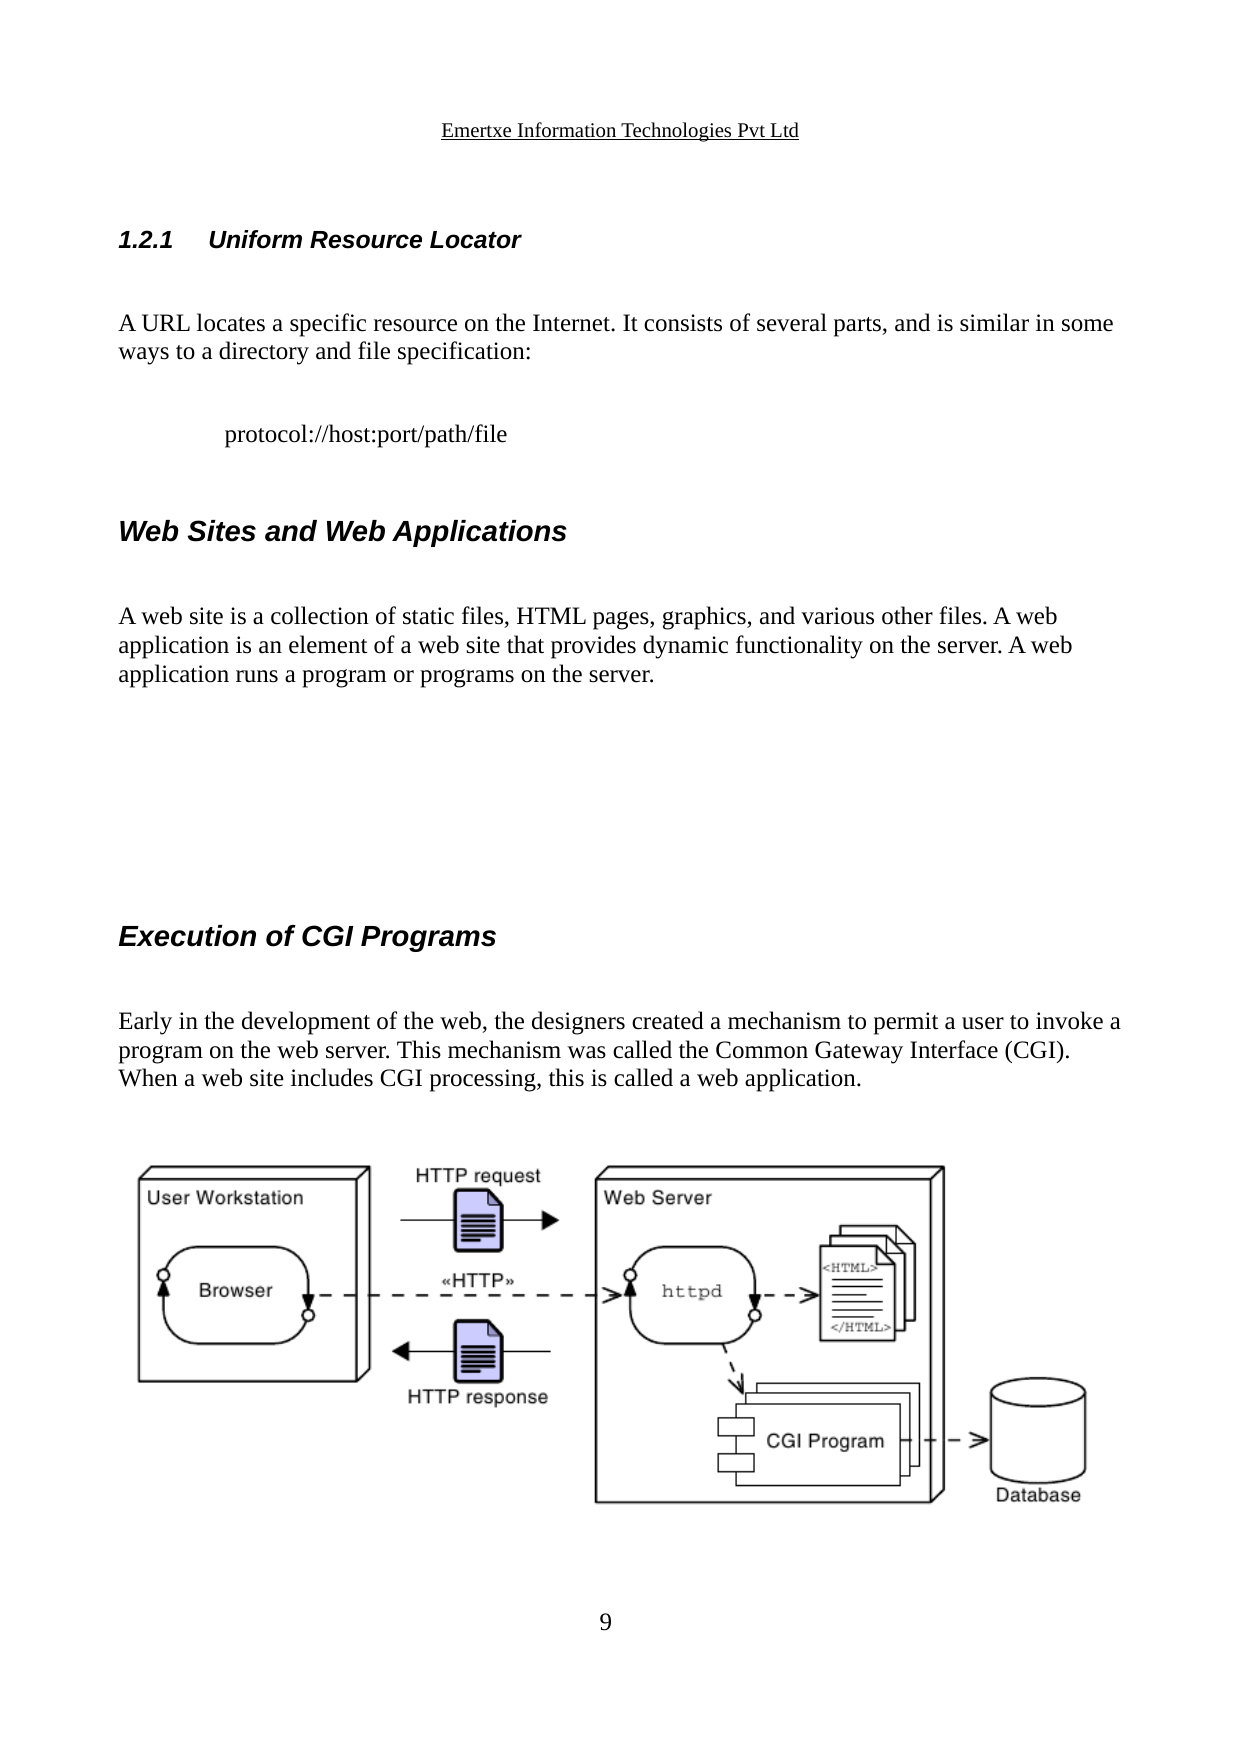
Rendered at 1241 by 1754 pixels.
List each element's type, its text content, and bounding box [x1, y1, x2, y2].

text A URL locates a specific resource on the Internet. It consists of several parts, and is similar in some ways to a directory and file specification: [118, 308, 1122, 365]
picture [118, 1146, 1123, 1521]
text protocol://host:port/path/file [118, 419, 1122, 448]
subtitle Execution of CGI Programs [118, 919, 1122, 952]
text A web site is a collection of static files, HTML pages, graphics, and various other files. A web application is an element of a web site that provides dynamic functionality on the server. A web application runs a program or programs on the server. [118, 601, 1122, 687]
subtitle Web Sites and Web Applications [118, 514, 1122, 547]
text Early in the development of the web, the designers created a mechanism to permit a user to invoke a program on the web server. This mechanism was called the Common Gateway Interface (CGI). When a web site includes CGI processing, this is called a web application. [118, 1006, 1122, 1092]
subtitle Uniform Resource Locator [118, 225, 1122, 254]
